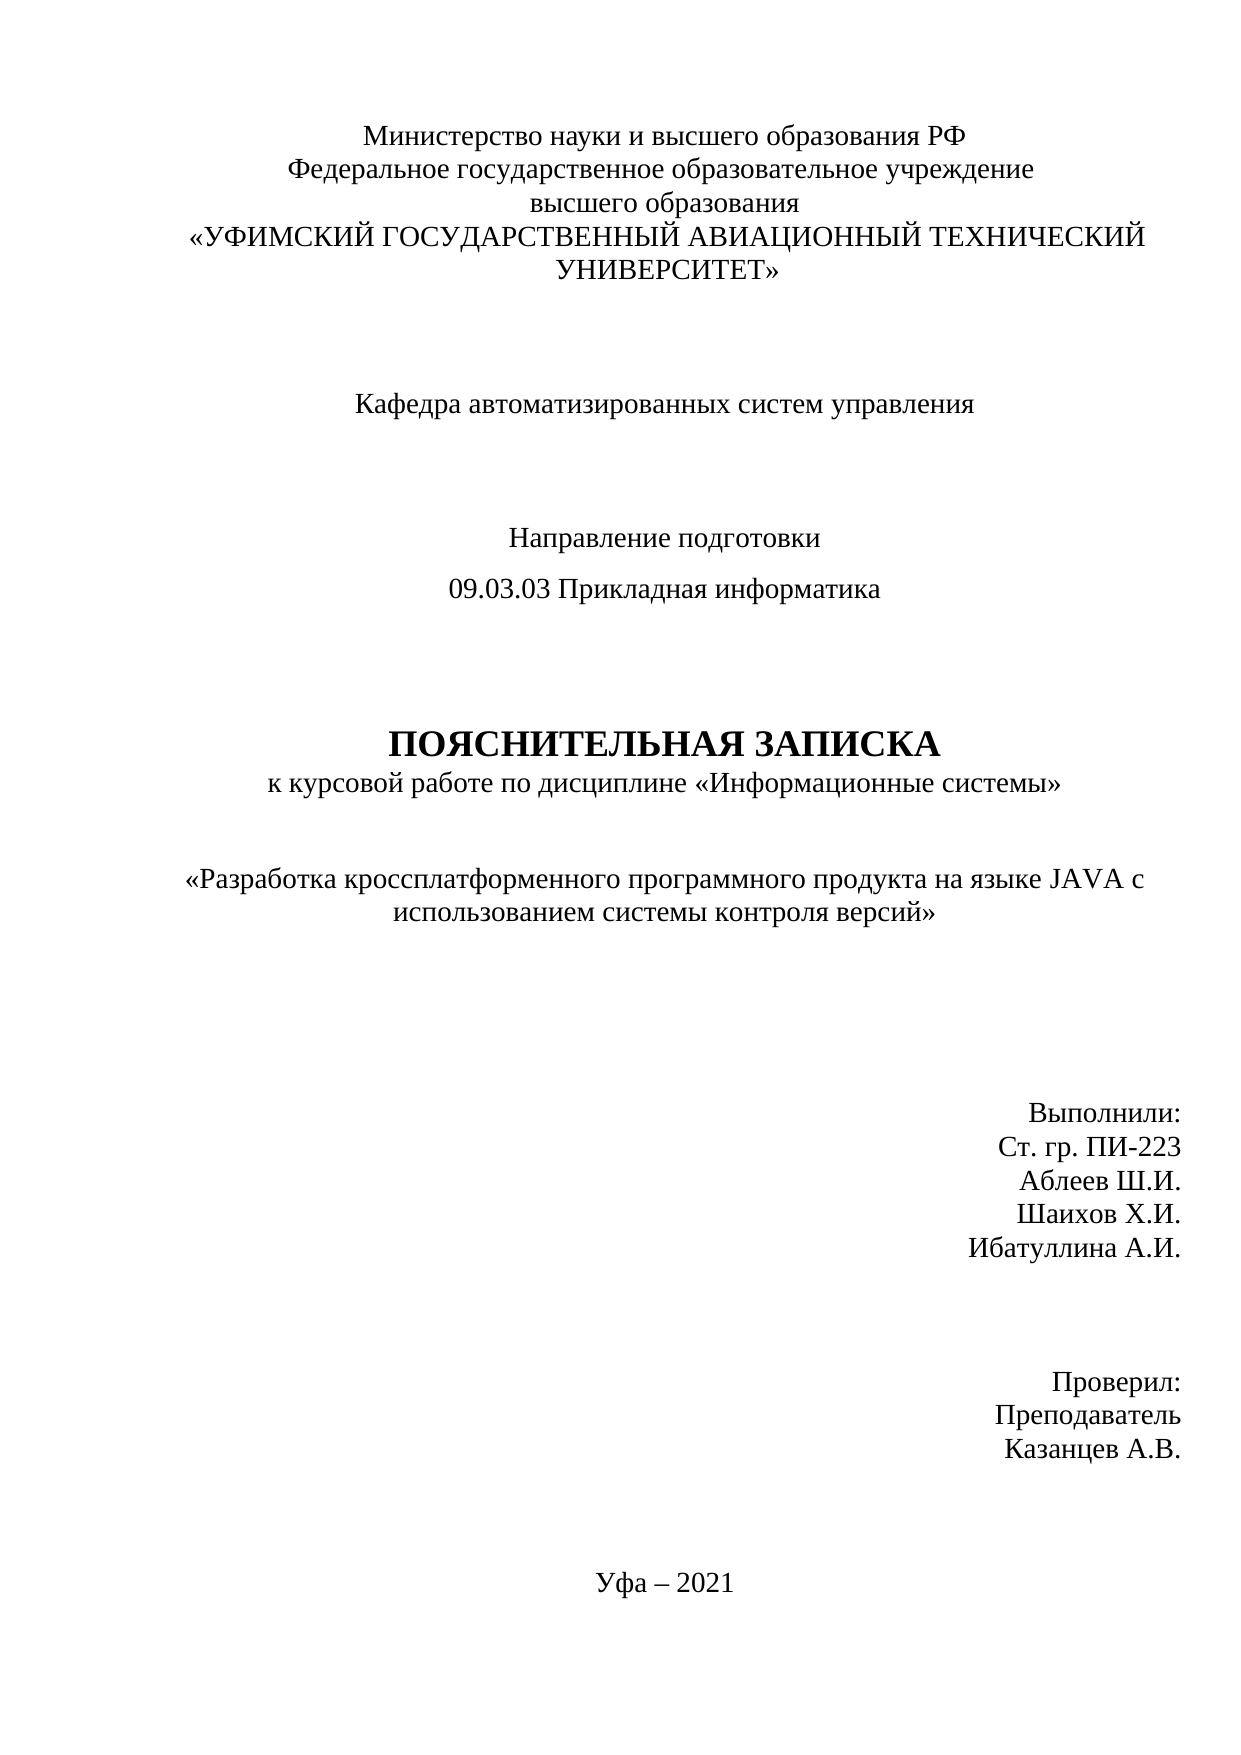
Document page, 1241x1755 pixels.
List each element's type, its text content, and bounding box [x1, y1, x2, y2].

text Аблеев Ш.И. [148, 1163, 1181, 1196]
text Уфа – 2021 [148, 1565, 1181, 1599]
subtitle Министерство науки и высшего образования РФ [148, 118, 1181, 152]
text Ст. гр. ПИ-223 [148, 1129, 1181, 1163]
text Проверил: [148, 1364, 1181, 1397]
text ПОЯСНИТЕЛЬНАЯ ЗАПИСКА [148, 722, 1181, 765]
text к курсовой работе по дисциплине «Информационные системы» [148, 765, 1181, 798]
text Выполнили: [148, 1096, 1181, 1129]
text Казанцев А.В. [148, 1431, 1181, 1464]
text высшего образования [148, 185, 1181, 219]
text Ибатуллина А.И. [148, 1230, 1181, 1263]
text Направление подготовки [148, 521, 1181, 554]
text Преподаватель [148, 1397, 1181, 1431]
text «Уфимский государственный авиационный технический университет» [148, 219, 1187, 286]
text Шаихов Х.И. [148, 1196, 1181, 1230]
text 09.03.03 Прикладная информатика [148, 571, 1181, 604]
text Федеральное государственное образовательное учреждение [148, 152, 1181, 185]
text «Разработка кроссплатформенного программного продукта на языке JAVA с использованием системы контроля версий» [148, 861, 1181, 928]
text Кафедра автоматизированных систем управления [148, 386, 1181, 420]
